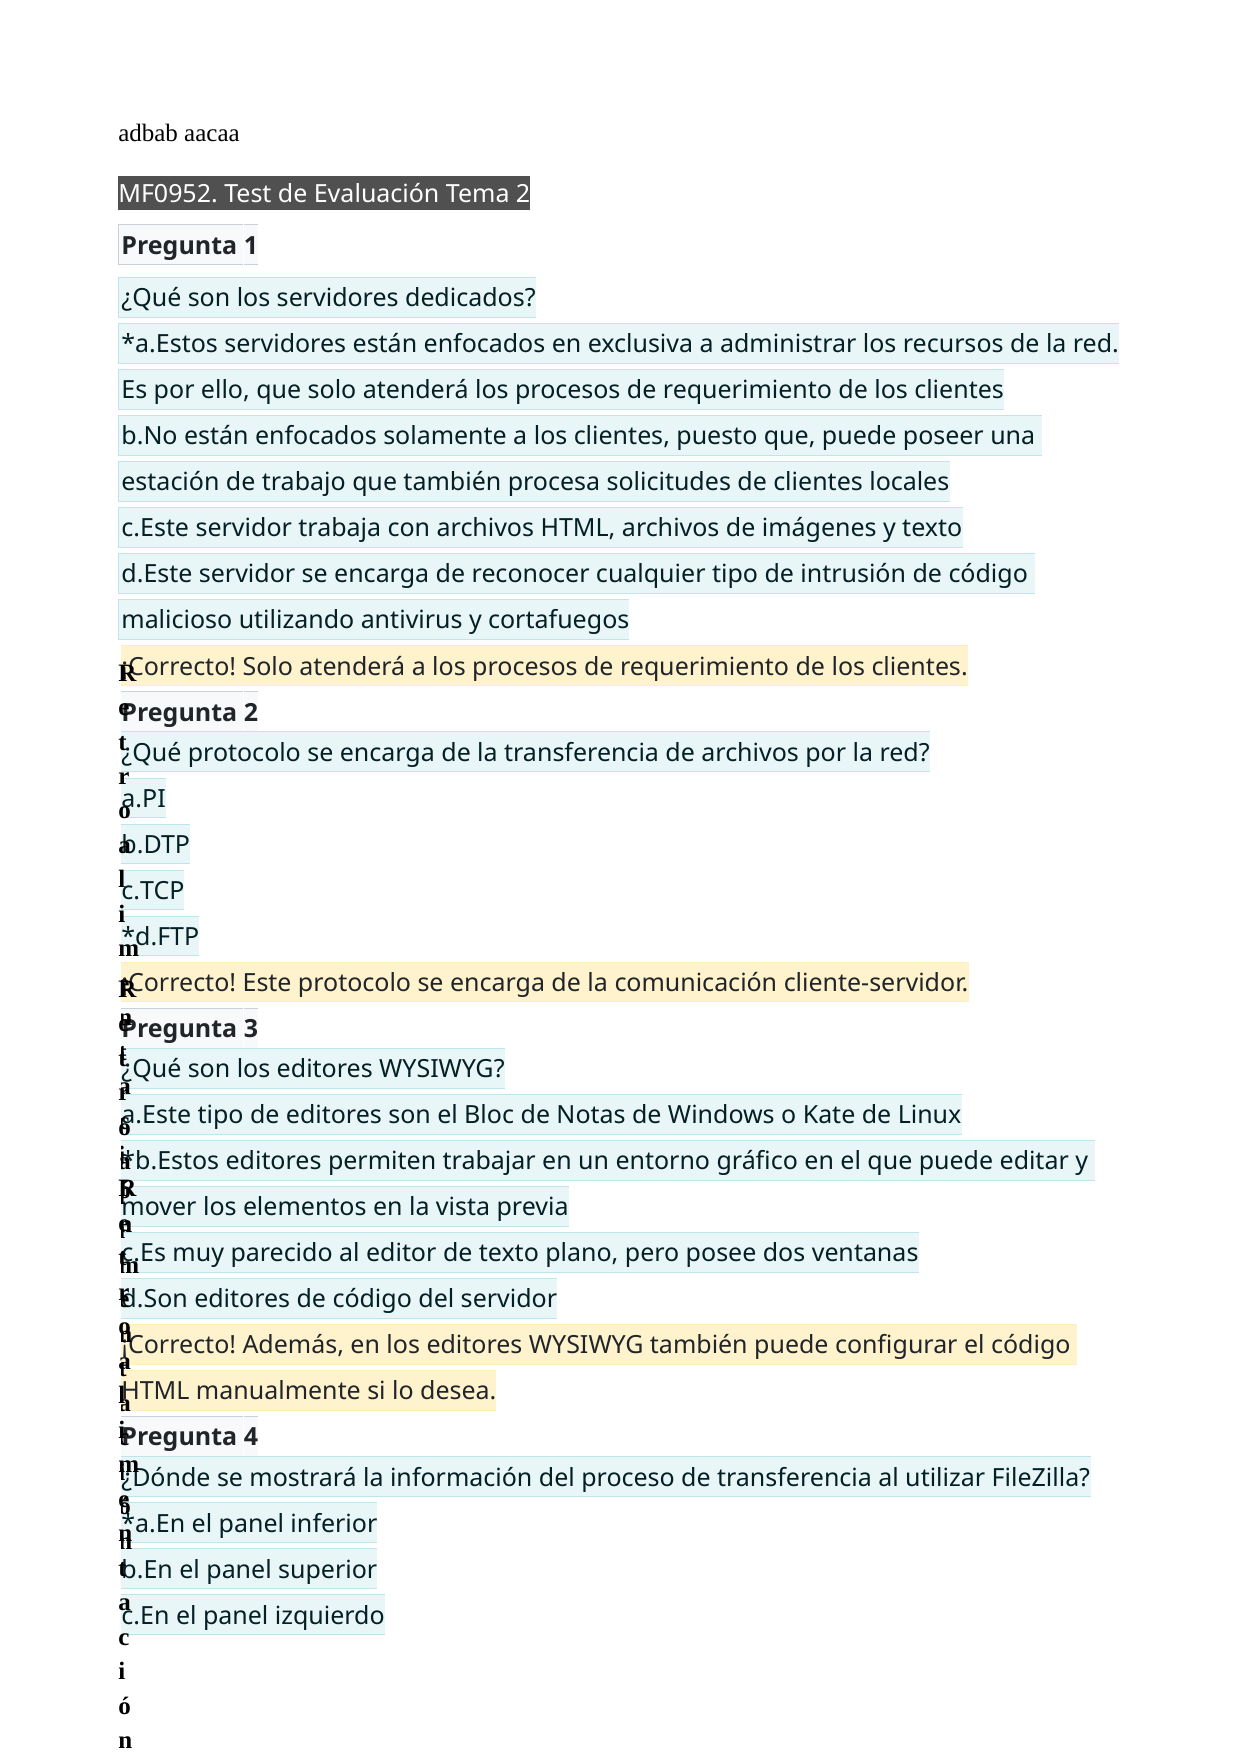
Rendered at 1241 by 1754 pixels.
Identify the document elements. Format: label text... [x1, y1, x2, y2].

text ¿Dónde se mostrará la información del proceso de transferencia al utilizar FileZilla? [121, 1456, 1122, 1496]
text c.TCP [121, 869, 1122, 909]
text d.Son editores de código del servidor [121, 1278, 1122, 1318]
text ¡Correcto! Este protocolo se encarga de la comunicación cliente-servidor. [118, 962, 1122, 1002]
text c.En el panel izquierdo [121, 1594, 1122, 1634]
text *a.En el panel inferior [121, 1502, 1122, 1542]
text b.No están enfocados solamente a los clientes, puesto que, puede poseer una estación de trabajo que también procesa solicitudes de clientes locales [118, 415, 1122, 501]
text a.Este tipo de editores son el Bloc de Notas de Windows o Kate de Linux [121, 1094, 1122, 1134]
text *b.Estos editores permiten trabajar en un entorno gráfico en el que puede editar y mover los elementos en la vista previa [121, 1140, 1122, 1226]
text ¿Qué son los editores WYSIWYG? [121, 1048, 1122, 1088]
text ¡Correcto! Además, en los editores WYSIWYG también puede configurar el código HTML manualmente si lo desea. [121, 1324, 1122, 1410]
subtitle Pregunta 2 [121, 691, 1122, 731]
text adbab aacaa [118, 118, 1122, 147]
text ¿Qué son los servidores dedicados? [119, 277, 1122, 317]
subtitle Pregunta 4 [121, 1416, 1122, 1456]
text b.DTP [121, 823, 1122, 863]
text b.En el panel superior [121, 1548, 1122, 1588]
text c.Es muy parecido al editor de texto plano, pero posee dos ventanas [121, 1232, 1122, 1272]
text ¡Correcto! Solo atenderá a los procesos de requerimiento de los clientes. [118, 645, 1122, 685]
text d.Este servidor se encarga de reconocer cualquier tipo de intrusión de código malicioso utilizando antivirus y cortafuegos [118, 553, 1122, 639]
text *d.FTP [121, 916, 1122, 956]
text *a.Estos servidores están enfocados en exclusiva a administrar los recursos de la red. Es por ello, que solo atenderá los procesos de requerimiento de los clientes [118, 323, 1122, 409]
text a.PI [121, 777, 1122, 817]
text ¿Qué protocolo se encarga de la transferencia de archivos por la red? [121, 731, 1122, 771]
text c.Este servidor trabaja con archivos HTML, archivos de imágenes y texto [119, 507, 1122, 547]
subtitle Pregunta 3 [121, 1008, 1122, 1048]
subtitle Pregunta 1 [119, 224, 1122, 264]
text MF0952. Test de Evaluación Tema 2 [118, 176, 1122, 210]
